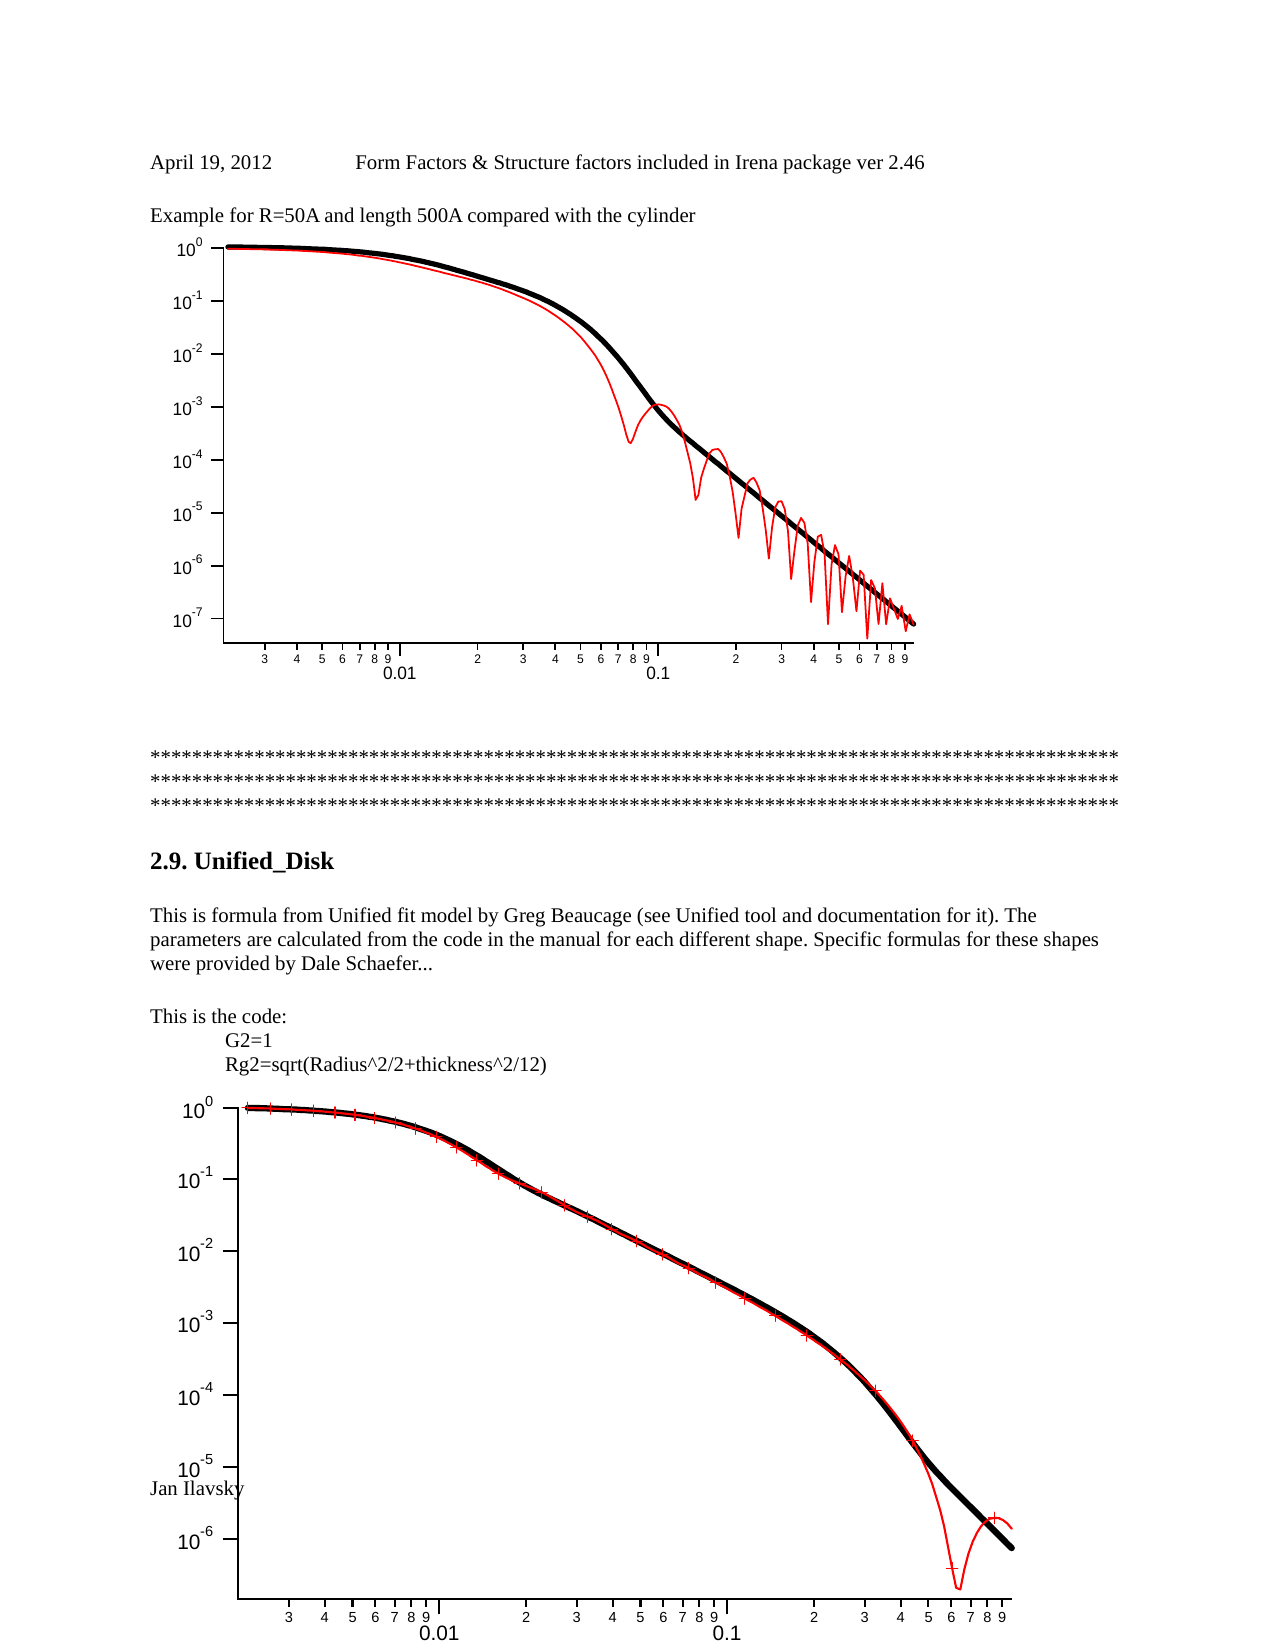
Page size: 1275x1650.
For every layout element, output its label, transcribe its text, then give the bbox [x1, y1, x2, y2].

text QstarVector=Q/(erf(Q*Rg2/sqrt(6)))^3 [150, 1245, 237, 1269]
text F^2 = A + G1*exp(-Q^2*Rg1^2/3)+(B1/QstarVector^P1) [150, 1317, 237, 1341]
text P1=4 [606, 1221, 1125, 1245]
text QstarVector=Q/(erf(Q*Rg1/sqrt(6)))^3 [749, 1293, 1125, 1317]
text G2=1 [150, 1028, 1125, 1052]
text ********************************************************************************************* [150, 769, 1125, 793]
text RgCO2=1.1*Rg1 [472, 1148, 1125, 1173]
text QstarVector=Q/(erf(Q*Rg1/sqrt(6)))^3 [150, 1293, 237, 1317]
text This is formula from Unified fit model by Greg Beaucage (see Unified tool and documentation for it). The parameters are calculated from the code in the manual for each different shape. Specific formulas for these shapes were provided by Dale Schaefer... [150, 903, 1125, 975]
text Rg2=sqrt(Radius^2/2+thickness^2/12) [150, 1052, 1125, 1076]
text QstarVector=Q/(erf(Q*Rg2/sqrt(6)))^3 [655, 1245, 1125, 1269]
text P1=4 [150, 1221, 237, 1245]
text A=G2*exp(-Q^2*Rg2^2/3)+(B2/QstarVector^P2) * exp(-RGCO2^2 * Q^2/3) [239, 1269, 730, 1293]
text G1=2*G2*thickness^2/(3*radius^2) [512, 1173, 1125, 1197]
text F^2 = A + G1*exp(-Q^2*Rg1^2/3)+(B1/QstarVector^P1) [239, 1317, 806, 1341]
text This is the code: [150, 1004, 1125, 1028]
text ********************************************************************************************* [150, 793, 1125, 817]
text B1=4*G2*(thickness+Radius)/(Radius^3*thickness^2)//same as rod [239, 1197, 587, 1221]
text B1=4*G2*(thickness+Radius)/(Radius^3*thickness^2)//same as rod [557, 1197, 1125, 1221]
text Rg1=sqrt(3)*thickness/2// Kratky and glatter = Thickness/2 [239, 1124, 451, 1148]
text F^2 = A + G1*exp(-Q^2*Rg1^2/3)+(B1/QstarVector^P1) [792, 1317, 1125, 1341]
text A=G2*exp(-Q^2*Rg2^2/3)+(B2/QstarVector^P2) * exp(-RGCO2^2 * Q^2/3) [702, 1269, 1125, 1293]
text QstarVector=Q/(erf(Q*Rg2/sqrt(6)))^3 [239, 1245, 682, 1269]
text RgCO2=1.1*Rg1 [150, 1148, 237, 1173]
text B1=4*G2*(thickness+Radius)/(Radius^3*thickness^2)//same as rod [150, 1197, 237, 1221]
text Example for R=250A and thickness 10A compared with the cylinder [859, 1370, 1125, 1394]
text ********************************************************************************************* [150, 745, 1125, 769]
text RgCO2=1.1*Rg1 [239, 1148, 493, 1173]
text Rg1=sqrt(3)*thickness/2// Kratky and glatter = Thickness/2 [419, 1124, 1125, 1148]
text Example for R=50A and length 500A compared with the cylinder [150, 203, 1125, 227]
text G1=2*G2*thickness^2/(3*radius^2) [150, 1173, 237, 1197]
text P1=4 [239, 1221, 636, 1245]
text A=G2*exp(-Q^2*Rg2^2/3)+(B2/QstarVector^P2) * exp(-RGCO2^2 * Q^2/3) [150, 1269, 237, 1293]
text Example for R=250A and thickness 10A compared with the cylinder [150, 1370, 237, 1394]
text B2=G2*2/(radius^2)//dws guess [150, 1076, 1125, 1100]
text QstarVector=Q/(erf(Q*Rg1/sqrt(6)))^3 [239, 1293, 773, 1317]
text 2.9. Unified_Disk [150, 846, 1125, 874]
text Example for R=250A and thickness 10A compared with the cylinder [239, 1370, 870, 1394]
text G1=2*G2*thickness^2/(3*radius^2) [239, 1173, 537, 1197]
text Rg1=sqrt(3)*thickness/2// Kratky and glatter = Thickness/2 [150, 1124, 237, 1148]
text P2=2 [150, 1100, 1125, 1124]
